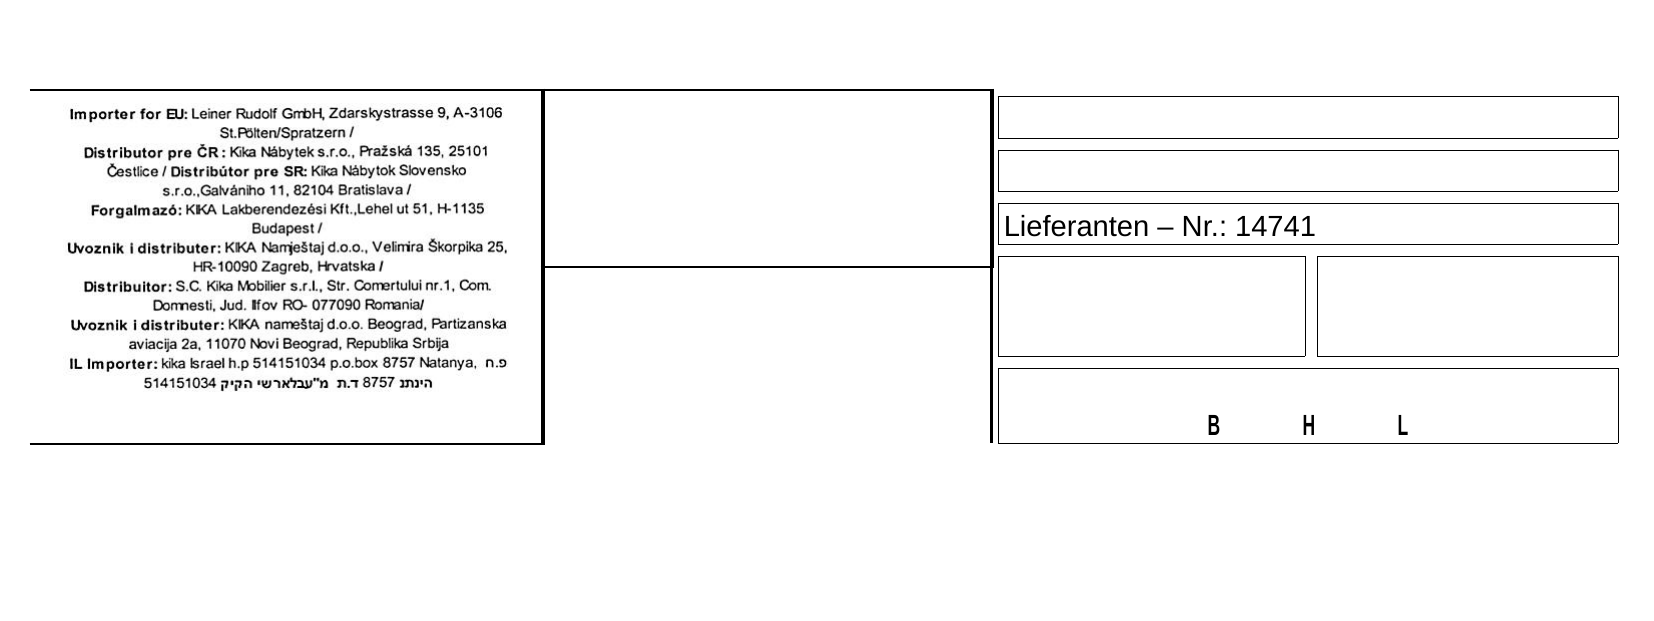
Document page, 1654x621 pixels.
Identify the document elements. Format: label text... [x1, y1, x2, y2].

table_cell [998, 356, 1618, 368]
table_cell [1305, 139, 1618, 149]
table_cell <load(record, 'weight_lord', mode='string', position=1)> <load(record, 'weight_lord')> [1318, 257, 1618, 356]
table_cell [998, 192, 1618, 203]
table_header <load(record, 'code_partner', mode='string', position=1)> <load(record, 'code_partner')> [999, 97, 1618, 138]
table_cell [30, 91, 541, 443]
table_cell [545, 91, 990, 266]
table_cell <for each="counter in range(0, 1 if data.get('demo_mode', False) else (load(record, 'counter') or 1))"> [30, 59, 1624, 88]
picture [63, 97, 509, 397]
table_cell [998, 245, 1618, 256]
table_cell Lieferanten – Nr.: 14741 [999, 204, 1618, 244]
table_cell [998, 139, 1305, 149]
table_cell [545, 268, 990, 443]
table_cell [993, 89, 1624, 443]
table_cell <load(record, 'weight_net', mode='string', position=1)> <load(record, 'weight_net')> [999, 257, 1305, 356]
table_cell <load(record, 'order_ref', mode='string', position=1)> <load(record, 'order_ref')> [999, 151, 1618, 191]
table_header <for each="record in get_report_label(data)"> [30, 30, 1624, 59]
table_cell <load(record, 'dimension', mode='string', position=1)> B H L <load(record, 'dimension')> [999, 369, 1618, 443]
table_cell [1306, 256, 1317, 356]
